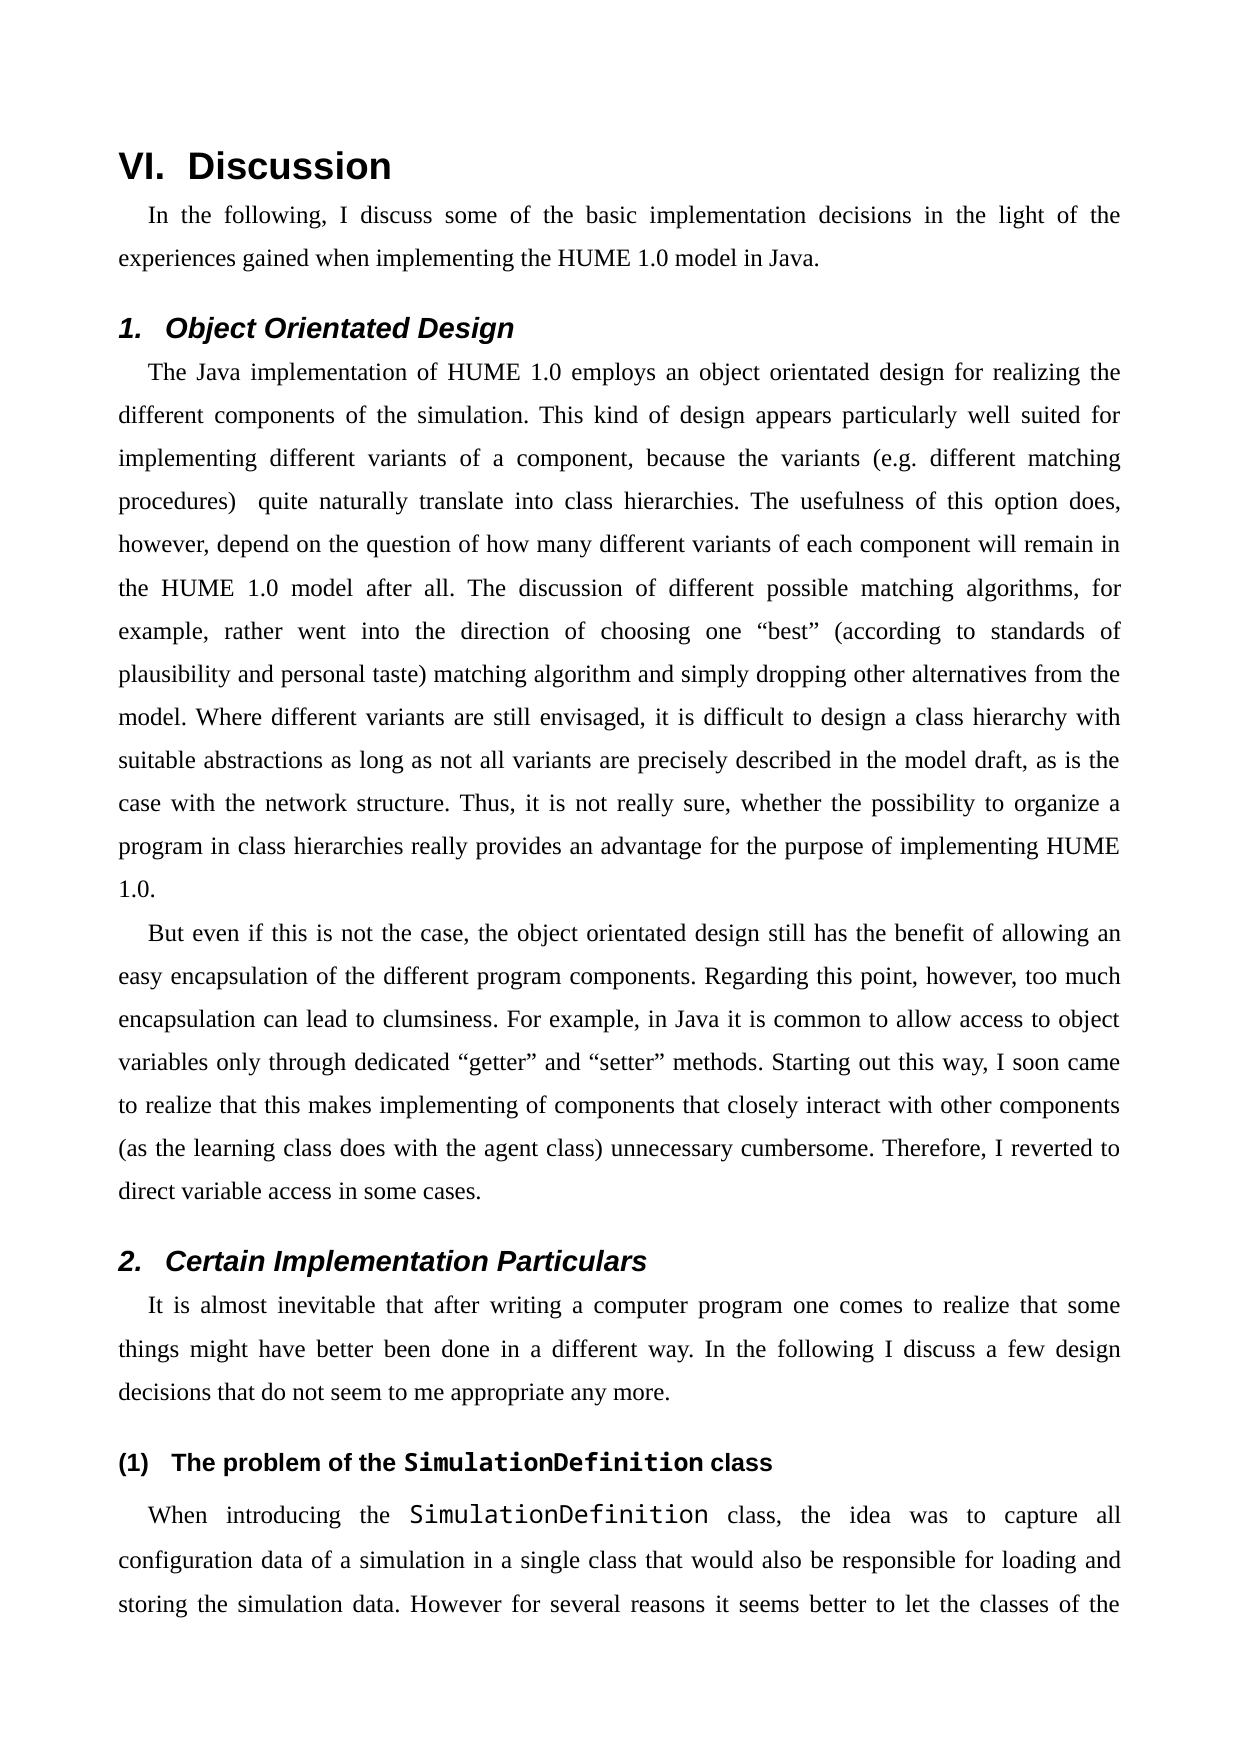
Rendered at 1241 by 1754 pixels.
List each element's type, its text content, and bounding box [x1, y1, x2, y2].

text It is almost inevitable that after writing a computer program one comes to realize that some things might have better been done in a different way. In the following I discuss a few design decisions that do not seem to me appropriate any more. [118, 1291, 1122, 1406]
text But even if this is not the case, the object orientated design still has the benefit of allowing an easy encapsulation of the different program components. Regarding this point, however, too much encapsulation can lead to clumsiness. For example, in Java it is common to allow access to object variables only through dedicated “getter” and “setter” methods. Starting out this way, I soon came to realize that this makes implementing of components that closely interact with other components (as the learning class does with the agent class) unnecessary cumbersome. Therefore, I reverted to direct variable access in some cases. [118, 918, 1122, 1205]
subtitle Discussion [118, 143, 1122, 187]
subtitle Object Orientated Design [118, 311, 1122, 344]
subtitle Certain Implementation Particulars [118, 1244, 1122, 1278]
text When introducing the SimulationDefinition class, the idea was to capture all configuration data of a simulation in a single class that would also be responsible for loading and storing the simulation data. However for several reasons it seems better to let the classes of the [118, 1497, 1122, 1617]
subtitle The problem of the SimulationDefinition class [118, 1445, 1122, 1479]
text In the following, I discuss some of the basic implementation decisions in the light of the experiences gained when implementing the HUME 1.0 model in Java. [118, 200, 1122, 272]
text The Java implementation of HUME 1.0 employs an object orientated design for realizing the different components of the simulation. This kind of design appears particularly well suited for implementing different variants of a component, because the variants (e.g. different matching procedures) quite naturally translate into class hierarchies. The usefulness of this option does, however, depend on the question of how many different variants of each component will remain in the HUME 1.0 model after all. The discussion of different possible matching algorithms, for example, rather went into the direction of choosing one “best” (according to standards of plausibility and personal taste) matching algorithm and simply dropping other alternatives from the model. Where different variants are still envisaged, it is difficult to design a class hierarchy with suitable abstractions as long as not all variants are precisely described in the model draft, as is the case with the network structure. Thus, it is not really sure, whether the possibility to organize a program in class hierarchies really provides an advantage for the purpose of implementing HUME 1.0. [118, 357, 1122, 903]
